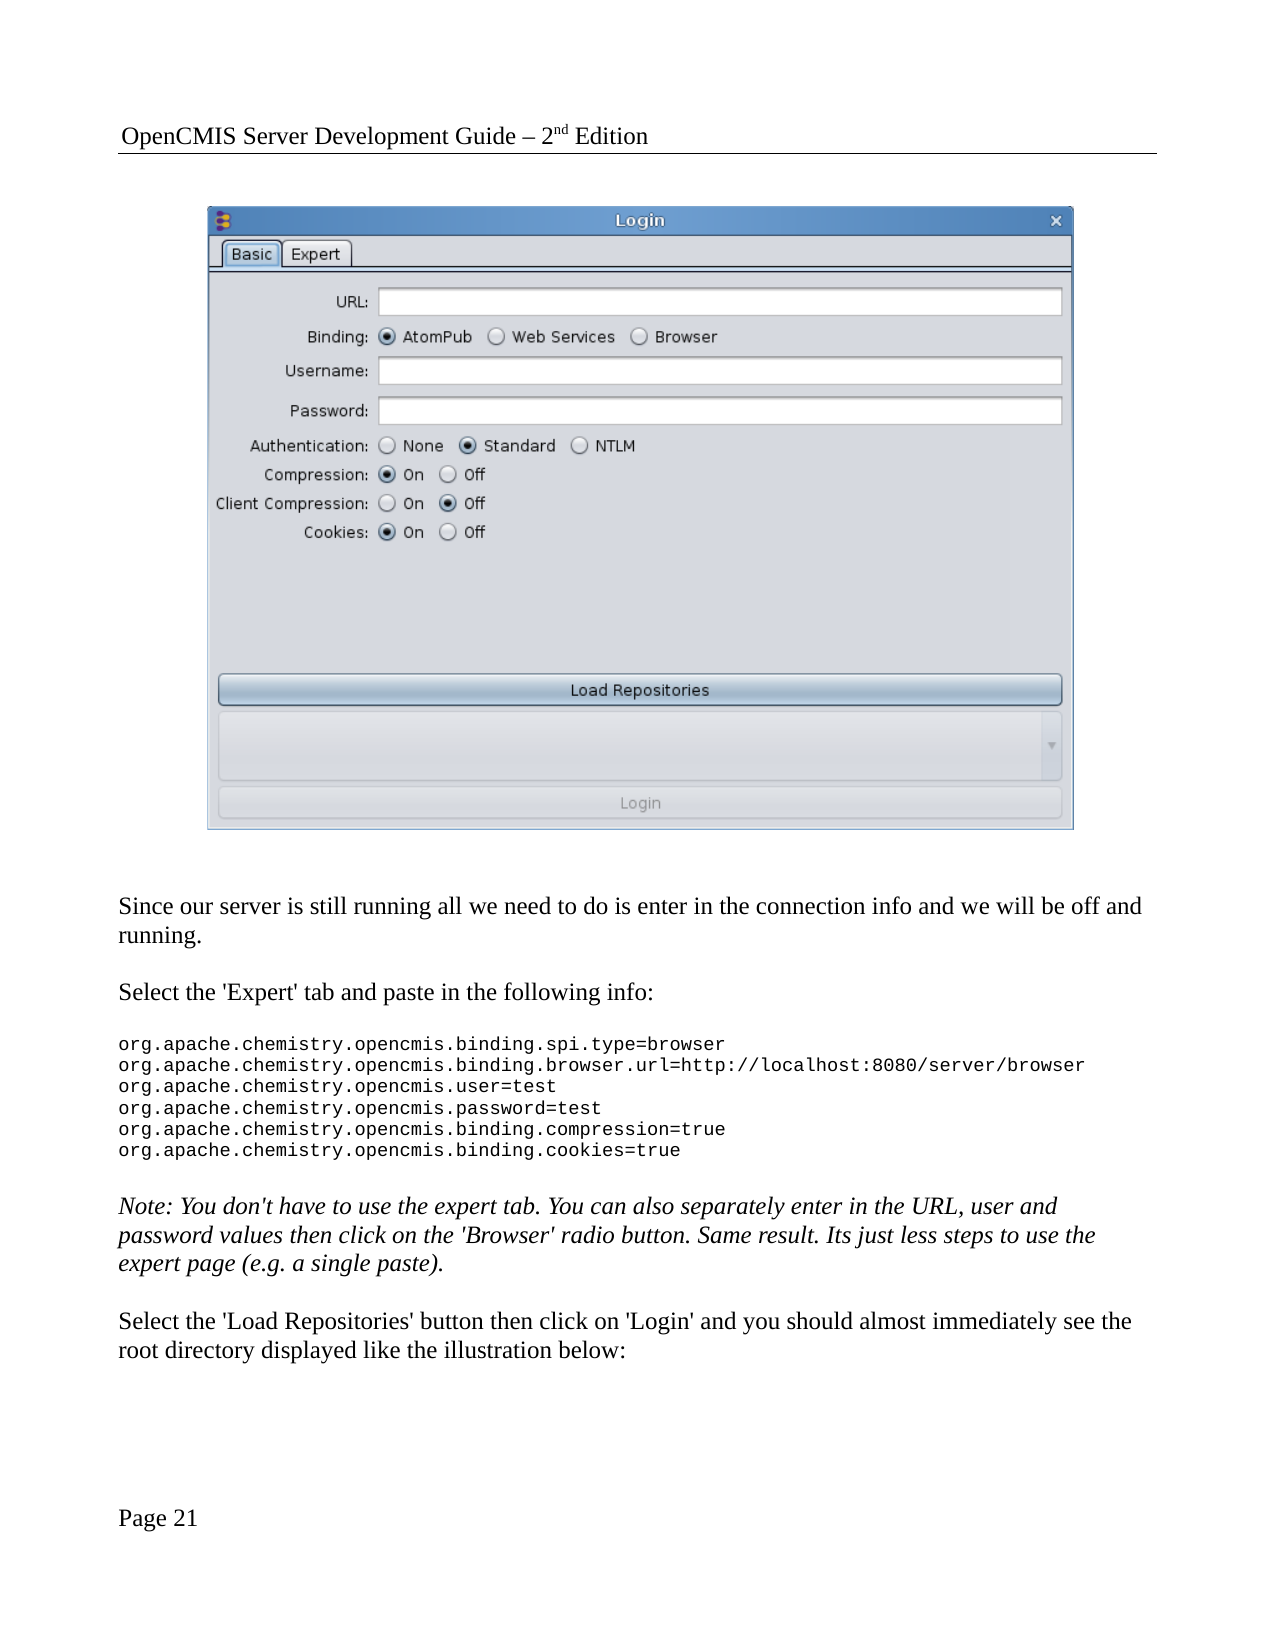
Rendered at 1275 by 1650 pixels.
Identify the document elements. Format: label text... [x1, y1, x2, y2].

picture [207, 206, 1074, 830]
list org.apache.chemistry.opencmis.binding.browser.url=http://localhost:8080/server/browser [118, 1056, 1157, 1077]
list Select the 'Load Repositories' button then click on 'Login' and you should almost immediately see the root directory displayed like the illustration below: [118, 1306, 1157, 1363]
list org.apache.chemistry.opencmis.binding.spi.type=browser [118, 1035, 1157, 1056]
list org.apache.chemistry.opencmis.binding.cookies=true [118, 1141, 1157, 1162]
list org.apache.chemistry.opencmis.password=test [118, 1098, 1157, 1120]
list Note: You don't have to use the expert tab. You can also separately enter in the URL, user and password values then click on the 'Browser' radio button. Same result. Its just less steps to use the expert page (e.g. a single paste). [118, 1191, 1157, 1277]
list org.apache.chemistry.opencmis.user=test [118, 1077, 1157, 1098]
list Select the 'Expert' tab and paste in the following info: [118, 977, 1157, 1006]
list Since our server is still running all we need to do is enter in the connection info and we will be off and running. [118, 891, 1157, 948]
list org.apache.chemistry.opencmis.binding.compression=true [118, 1120, 1157, 1141]
